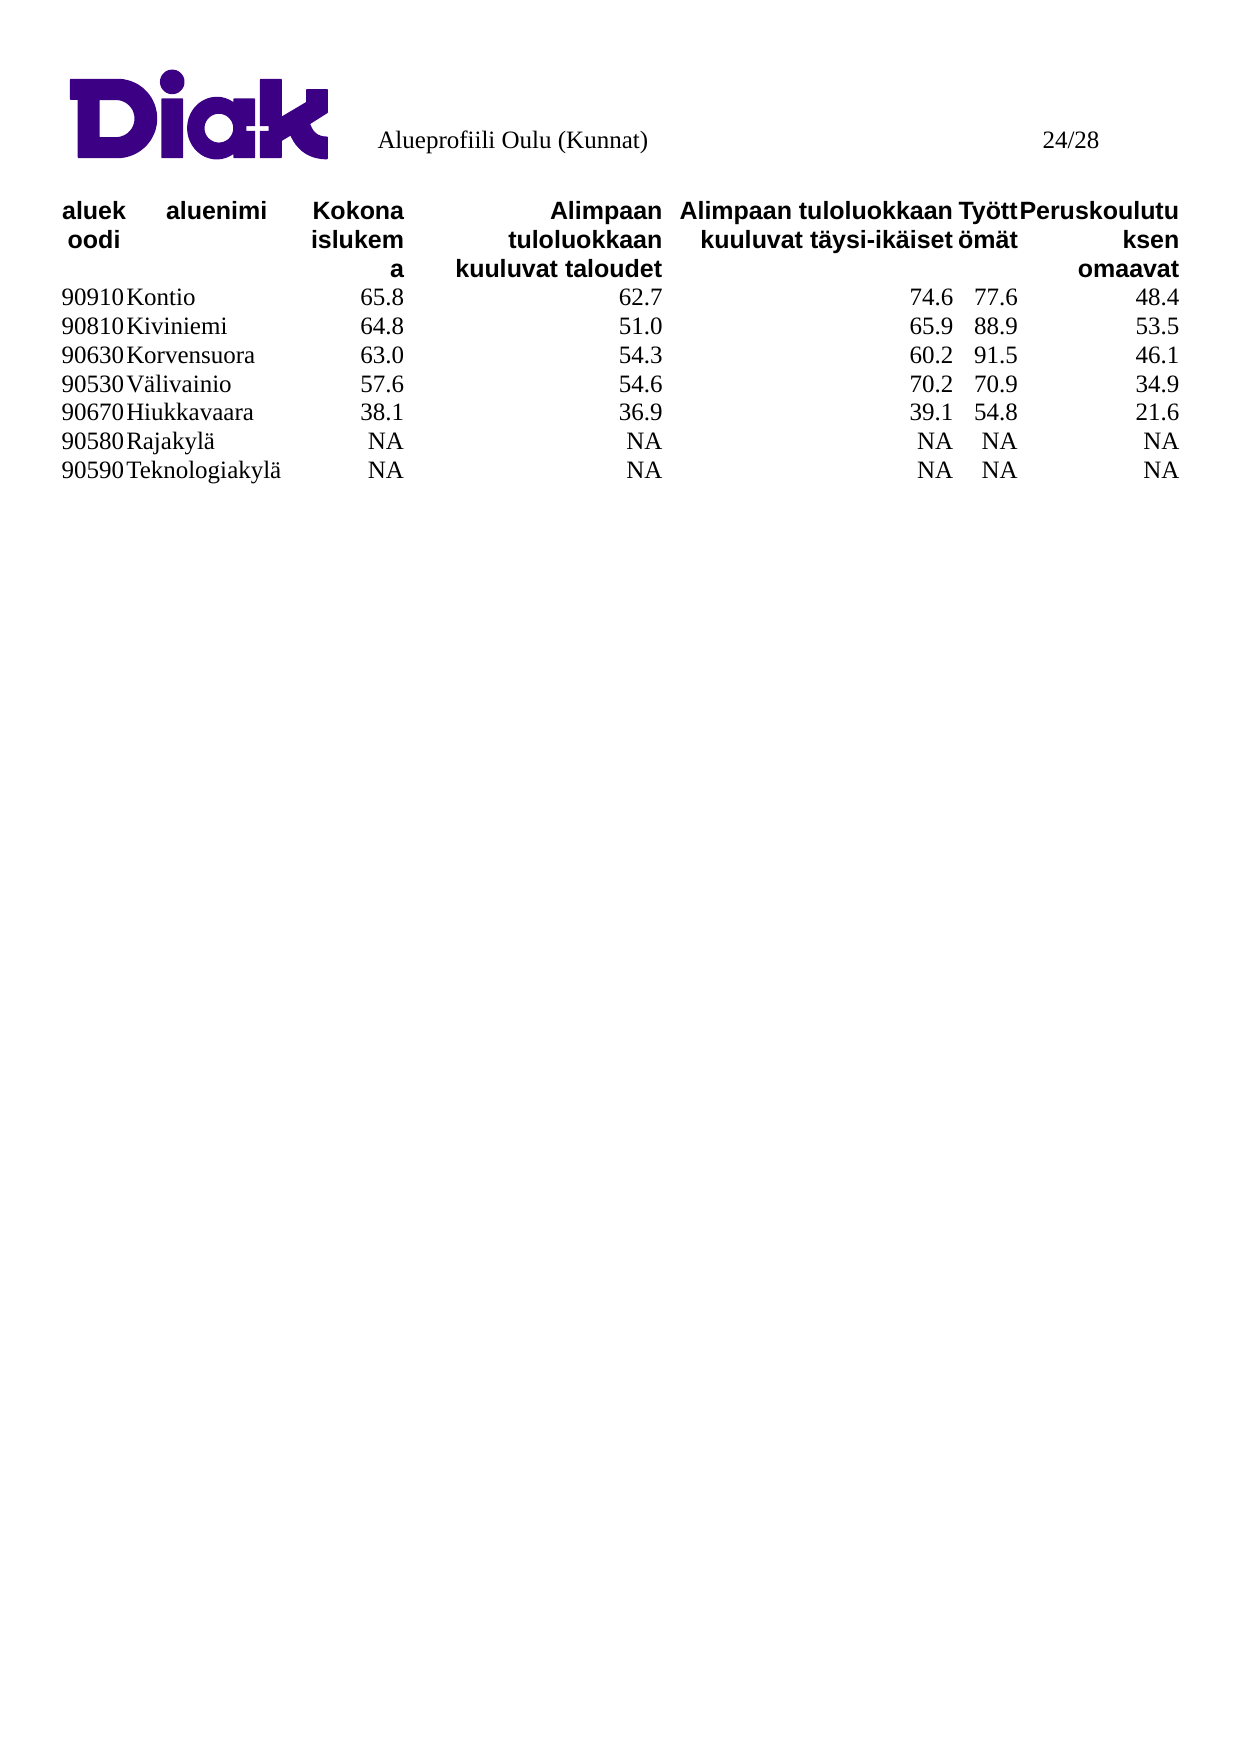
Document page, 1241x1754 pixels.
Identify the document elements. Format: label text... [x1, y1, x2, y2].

table_cell 21.6 [1018, 398, 1179, 426]
table_header aluekoodi [61, 196, 126, 282]
table_cell 90910 [61, 283, 126, 311]
table_cell 60.2 [662, 340, 953, 369]
table_cell NA [307, 426, 404, 455]
table_header Peruskoulutuksen omaavat [1018, 196, 1179, 282]
table_cell NA [953, 455, 1017, 484]
table_cell 54.8 [953, 398, 1017, 426]
table_cell Korvensuora [126, 340, 307, 369]
table_cell 63.0 [307, 340, 404, 369]
table_cell NA [662, 455, 953, 484]
table_cell NA [1018, 426, 1179, 455]
table_cell 91.5 [953, 340, 1017, 369]
table_cell NA [1018, 455, 1179, 484]
table_cell 70.9 [953, 369, 1017, 397]
table_cell 46.1 [1018, 340, 1179, 369]
table_cell 70.2 [662, 369, 953, 397]
table_cell 77.6 [953, 283, 1017, 311]
table_cell 38.1 [307, 398, 404, 426]
table_header Alimpaan tuloluokkaan kuuluvat täysi-ikäiset [662, 196, 953, 282]
table_cell NA [662, 426, 953, 455]
table_cell Teknologiakylä [126, 455, 307, 484]
table_cell 64.8 [307, 311, 404, 340]
table_cell 65.9 [662, 311, 953, 340]
table_cell 53.5 [1018, 311, 1179, 340]
table_cell 34.9 [1018, 369, 1179, 397]
table_cell 90670 [61, 398, 126, 426]
table_cell 39.1 [662, 398, 953, 426]
table_cell 54.3 [404, 340, 662, 369]
table_cell NA [404, 455, 662, 484]
table_cell 88.9 [953, 311, 1017, 340]
table_header Alimpaan tuloluokkaan kuuluvat taloudet [404, 196, 662, 282]
table_cell 62.7 [404, 283, 662, 311]
table_cell 90530 [61, 369, 126, 397]
table_cell 54.6 [404, 369, 662, 397]
table_cell NA [404, 426, 662, 455]
table_cell 48.4 [1018, 283, 1179, 311]
table_cell 90810 [61, 311, 126, 340]
table_cell 90590 [61, 455, 126, 484]
table_cell Kontio [126, 283, 307, 311]
table_cell Välivainio [126, 369, 307, 397]
table_cell NA [307, 455, 404, 484]
table_header aluenimi [126, 196, 307, 282]
table_cell 36.9 [404, 398, 662, 426]
table_cell Hiukkavaara [126, 398, 307, 426]
table_cell Rajakylä [126, 426, 307, 455]
table_cell 51.0 [404, 311, 662, 340]
table_header Kokonaislukema [307, 196, 404, 282]
table_cell 74.6 [662, 283, 953, 311]
table_cell 57.6 [307, 369, 404, 397]
table_cell 90580 [61, 426, 126, 455]
table_header Työttömät [953, 196, 1017, 282]
table_cell Kiviniemi [126, 311, 307, 340]
table_cell 65.8 [307, 283, 404, 311]
table_cell 90630 [61, 340, 126, 369]
table_cell NA [953, 426, 1017, 455]
